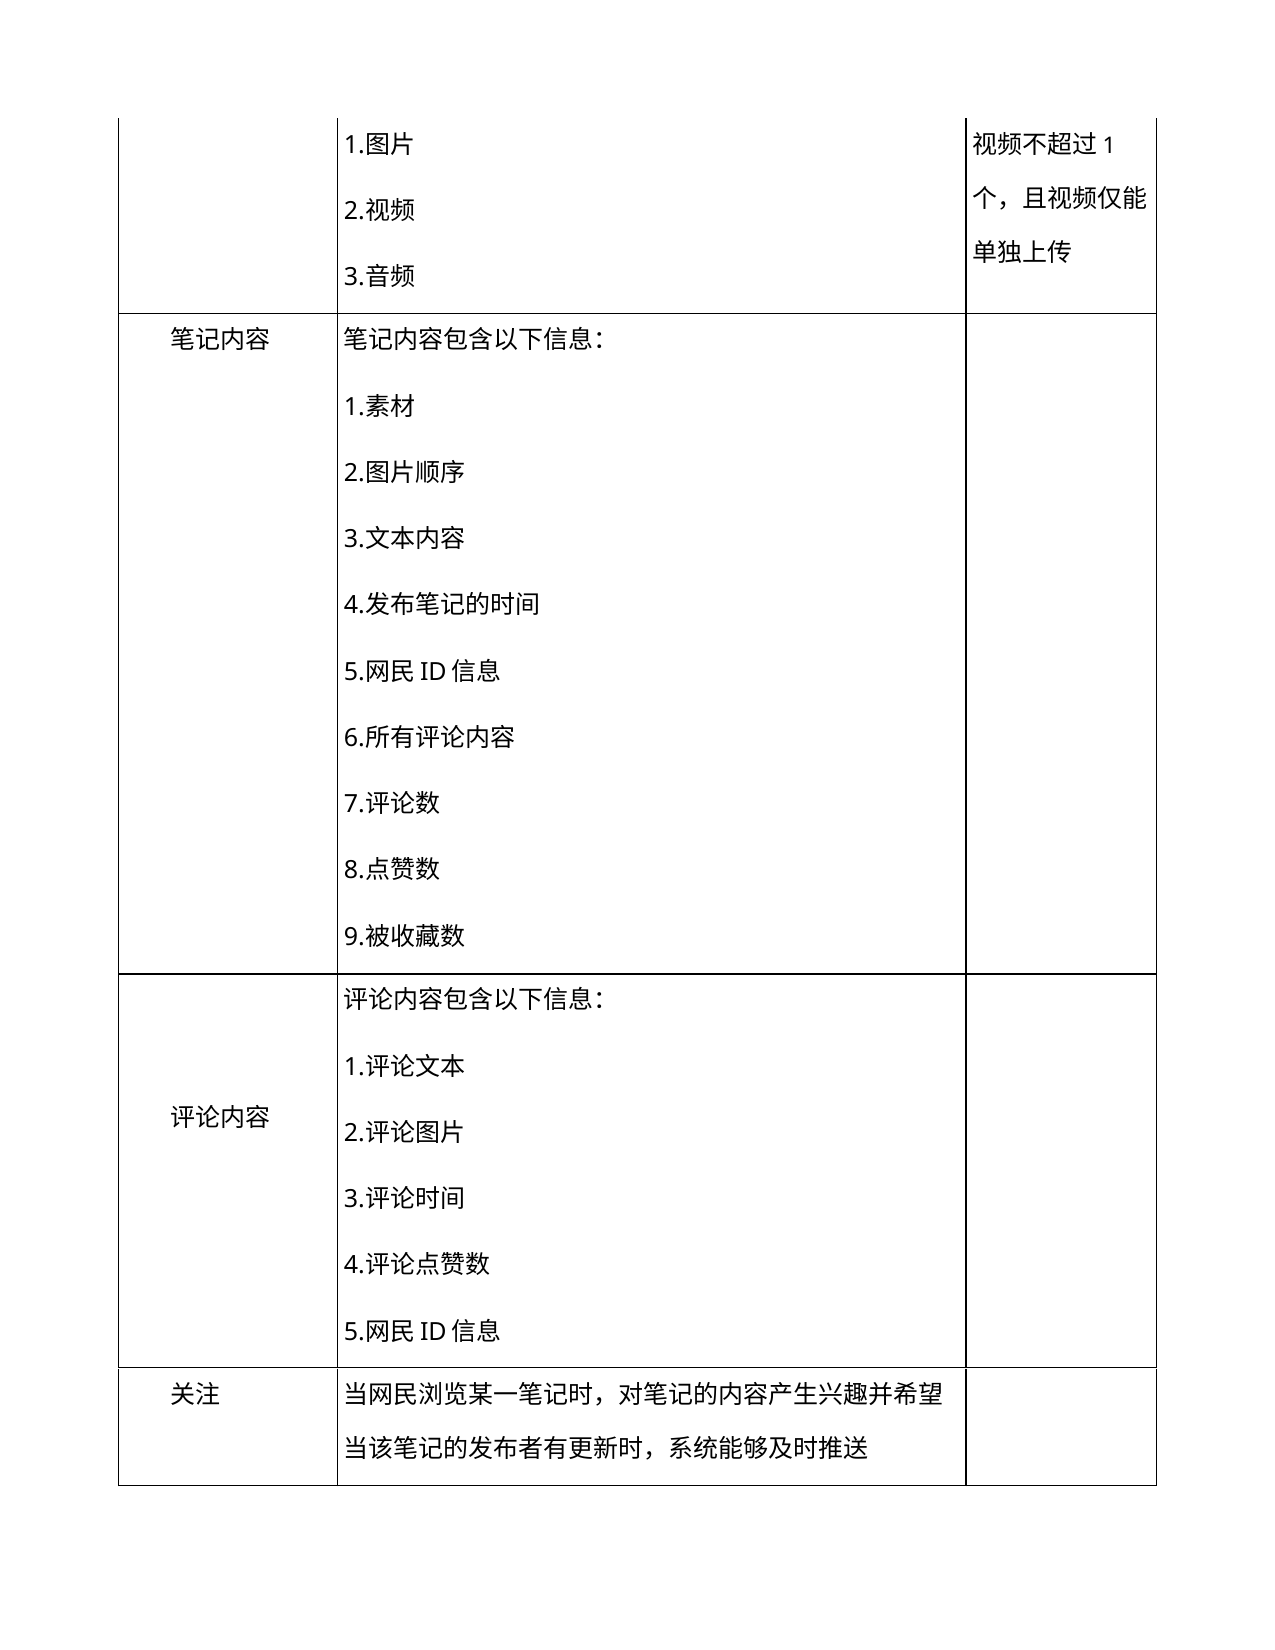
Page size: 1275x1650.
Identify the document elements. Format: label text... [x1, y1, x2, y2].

table_cell [967, 1369, 1156, 1485]
table_cell 笔记内容 [119, 314, 337, 973]
table_cell 评论内容包含以下信息： 1.评论文本 2.评论图片 3.评论时间 4.评论点赞数 5.网民ID信息 [338, 975, 965, 1367]
table_cell 评论内容 [119, 975, 337, 1367]
table_cell [119, 118, 337, 313]
table_cell 关注 [119, 1369, 337, 1485]
table_cell [967, 314, 1156, 973]
table_cell 1.图片 2.视频 3.音频 [338, 118, 965, 313]
table_cell 当网民浏览某一笔记时，对笔记的内容产生兴趣并希望当该笔记的发布者有更新时，系统能够及时推送 [338, 1369, 965, 1485]
table_cell 笔记内容包含以下信息： 1.素材 2.图片顺序 3.文本内容 4.发布笔记的时间 5.网民ID信息 6.所有评论内容 7.评论数 8.点赞数 9.被收藏数 [338, 314, 965, 973]
table_cell 视频不超过1个，且视频仅能单独上传 [967, 118, 1156, 313]
table_cell [967, 975, 1156, 1367]
